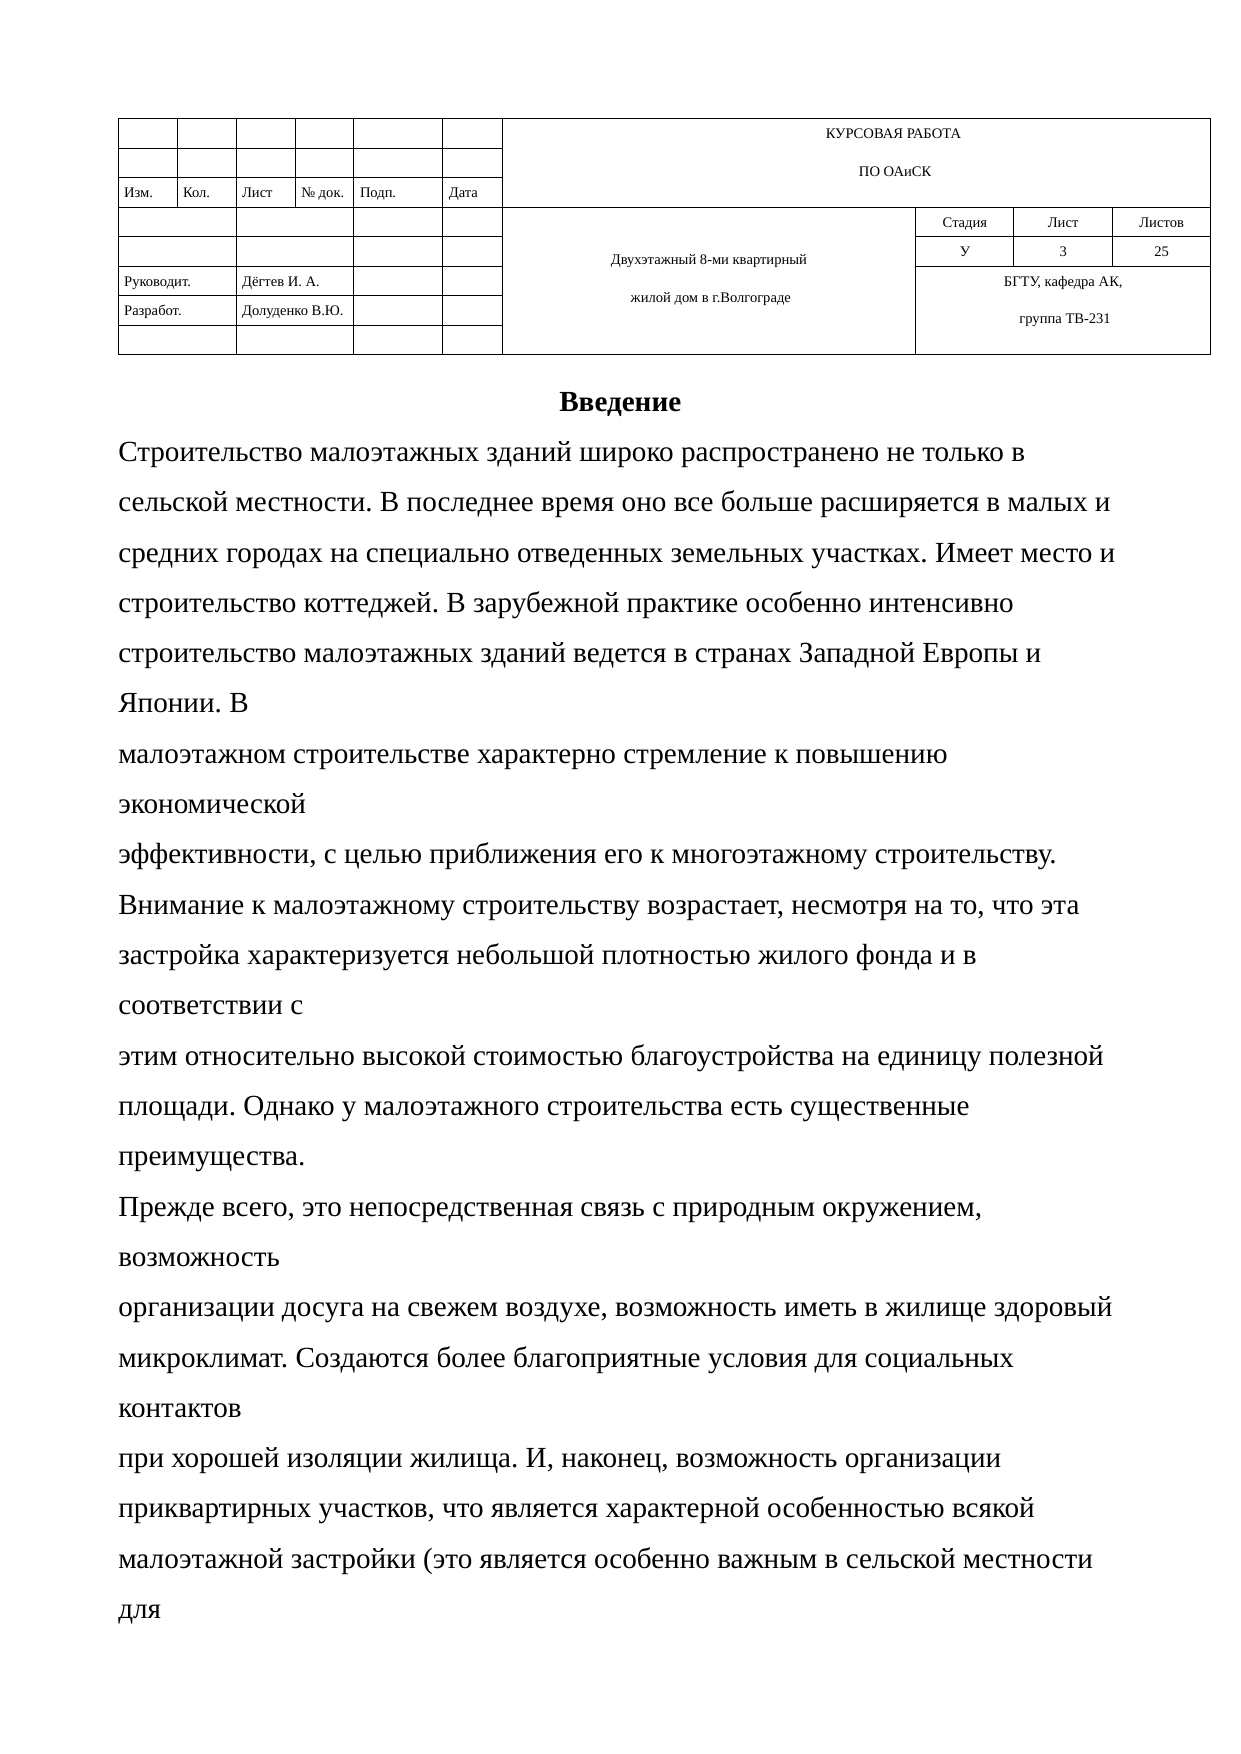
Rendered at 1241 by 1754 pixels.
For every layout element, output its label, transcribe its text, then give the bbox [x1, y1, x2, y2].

table_cell Двухэтажный 8-ми квартирный жилой дом в г.Волгограде [503, 208, 915, 354]
text средних городах на специально отведенных земельных участках. Имеет место и [118, 535, 1122, 568]
table_cell [119, 326, 236, 354]
table_header [443, 119, 502, 148]
table_cell [443, 208, 502, 236]
table_cell [237, 149, 295, 177]
table_cell Лист [1014, 208, 1112, 236]
text эффективности, с целью приближения его к многоэтажному строительству. [118, 837, 1122, 870]
table_header [354, 119, 442, 148]
table_cell Разработ. [119, 296, 236, 324]
text организации досуга на свежем воздухе, возможность иметь в жилище здоровый [118, 1289, 1122, 1323]
text микроклимат. Создаются более благоприятные условия для социальных контактов [118, 1340, 1122, 1423]
table_cell Дата [443, 178, 502, 207]
table_header КУРСОВАЯ РАБОТА ПО ОАиСК [503, 119, 1210, 207]
text площади. Однако у малоэтажного строительства есть существенные преимущества. [118, 1088, 1122, 1172]
table_cell [237, 326, 353, 354]
table_cell Кол. уч. [178, 178, 236, 207]
table_cell Дёгтев И. А. [237, 267, 353, 295]
table_cell [443, 296, 502, 324]
table_cell [354, 326, 442, 354]
table_cell [237, 208, 353, 236]
table_header [178, 119, 236, 148]
text малоэтажном строительстве характерно стремление к повышению экономической [118, 736, 1122, 820]
table_cell [119, 149, 177, 177]
table_header [296, 119, 353, 148]
table_cell БГТУ, кафедра АК, группа ТВ-231 [916, 267, 1210, 354]
table_cell Лист [237, 178, 295, 207]
table_header [237, 119, 295, 148]
text при хорошей изоляции жилища. И, наконец, возможность организации [118, 1440, 1122, 1474]
table_cell [443, 149, 502, 177]
table_cell [354, 149, 442, 177]
table_cell Листов [1113, 208, 1210, 236]
text этим относительно высокой стоимостью благоустройства на единицу полезной [118, 1038, 1122, 1071]
text приквартирных участков, что является характерной особенностью всякой [118, 1491, 1122, 1524]
table_header [119, 119, 177, 148]
text застройка характеризуется небольшой плотностью жилого фонда и в соответствии с [118, 937, 1122, 1021]
table_cell Изм. [119, 178, 177, 207]
text строительство коттеджей. В зарубежной практике особенно интенсивно [118, 585, 1122, 618]
text Внимание к малоэтажному строительству возрастает, несмотря на то, что эта [118, 887, 1122, 920]
table_cell [354, 296, 442, 324]
table_cell [443, 267, 502, 295]
table_cell [354, 208, 442, 236]
table_cell [296, 149, 353, 177]
table_cell [354, 237, 442, 266]
table_cell Долуденко В.Ю. [237, 296, 353, 324]
text малоэтажной застройки (это является особенно важным в сельской местности для [118, 1541, 1122, 1625]
table_cell Стадия [916, 208, 1013, 236]
text Введение [118, 384, 1122, 417]
text строительство малоэтажных зданий ведется в странах Западной Европы и Японии. В [118, 635, 1122, 719]
table_cell [119, 208, 236, 236]
text Строительство малоэтажных зданий широко распространено не только в [118, 434, 1122, 468]
table_cell [443, 237, 502, 266]
table_cell [178, 149, 236, 177]
table_cell [119, 237, 236, 266]
table_cell У [916, 237, 1013, 266]
text сельской местности. В последнее время оно все больше расширяется в малых и [118, 484, 1122, 518]
table_cell Подп. [354, 178, 442, 207]
table_cell Руководит. [119, 267, 236, 295]
table_cell № док. [296, 178, 353, 207]
table_cell 3 [1014, 237, 1112, 266]
table_cell [237, 237, 353, 266]
text Прежде всего, это непосредственная связь с природным окружением, возможность [118, 1189, 1122, 1273]
table_cell [354, 267, 442, 295]
table_cell 25 [1113, 237, 1210, 266]
table_cell [443, 326, 502, 354]
